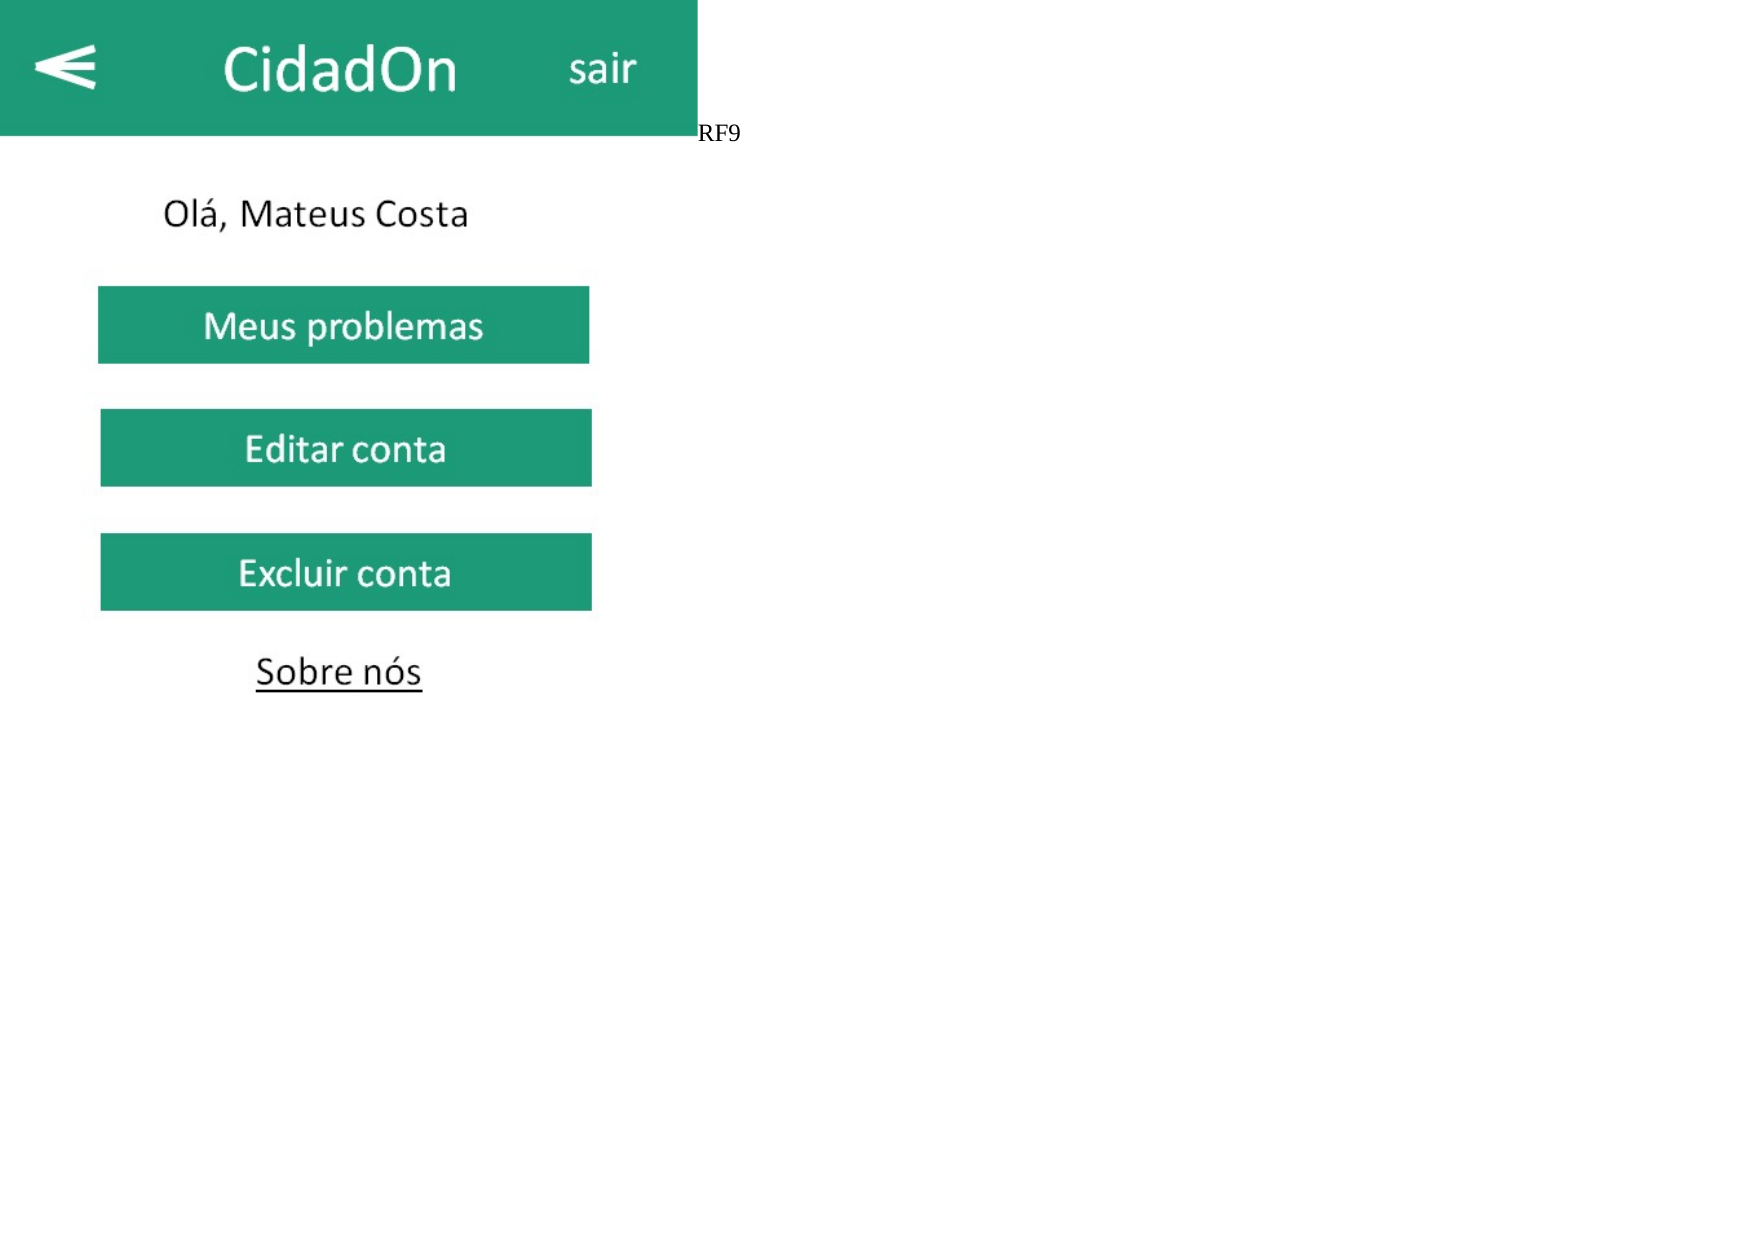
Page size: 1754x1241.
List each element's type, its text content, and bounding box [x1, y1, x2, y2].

picture [0, 0, 698, 1241]
text RF9 [698, 118, 1636, 147]
